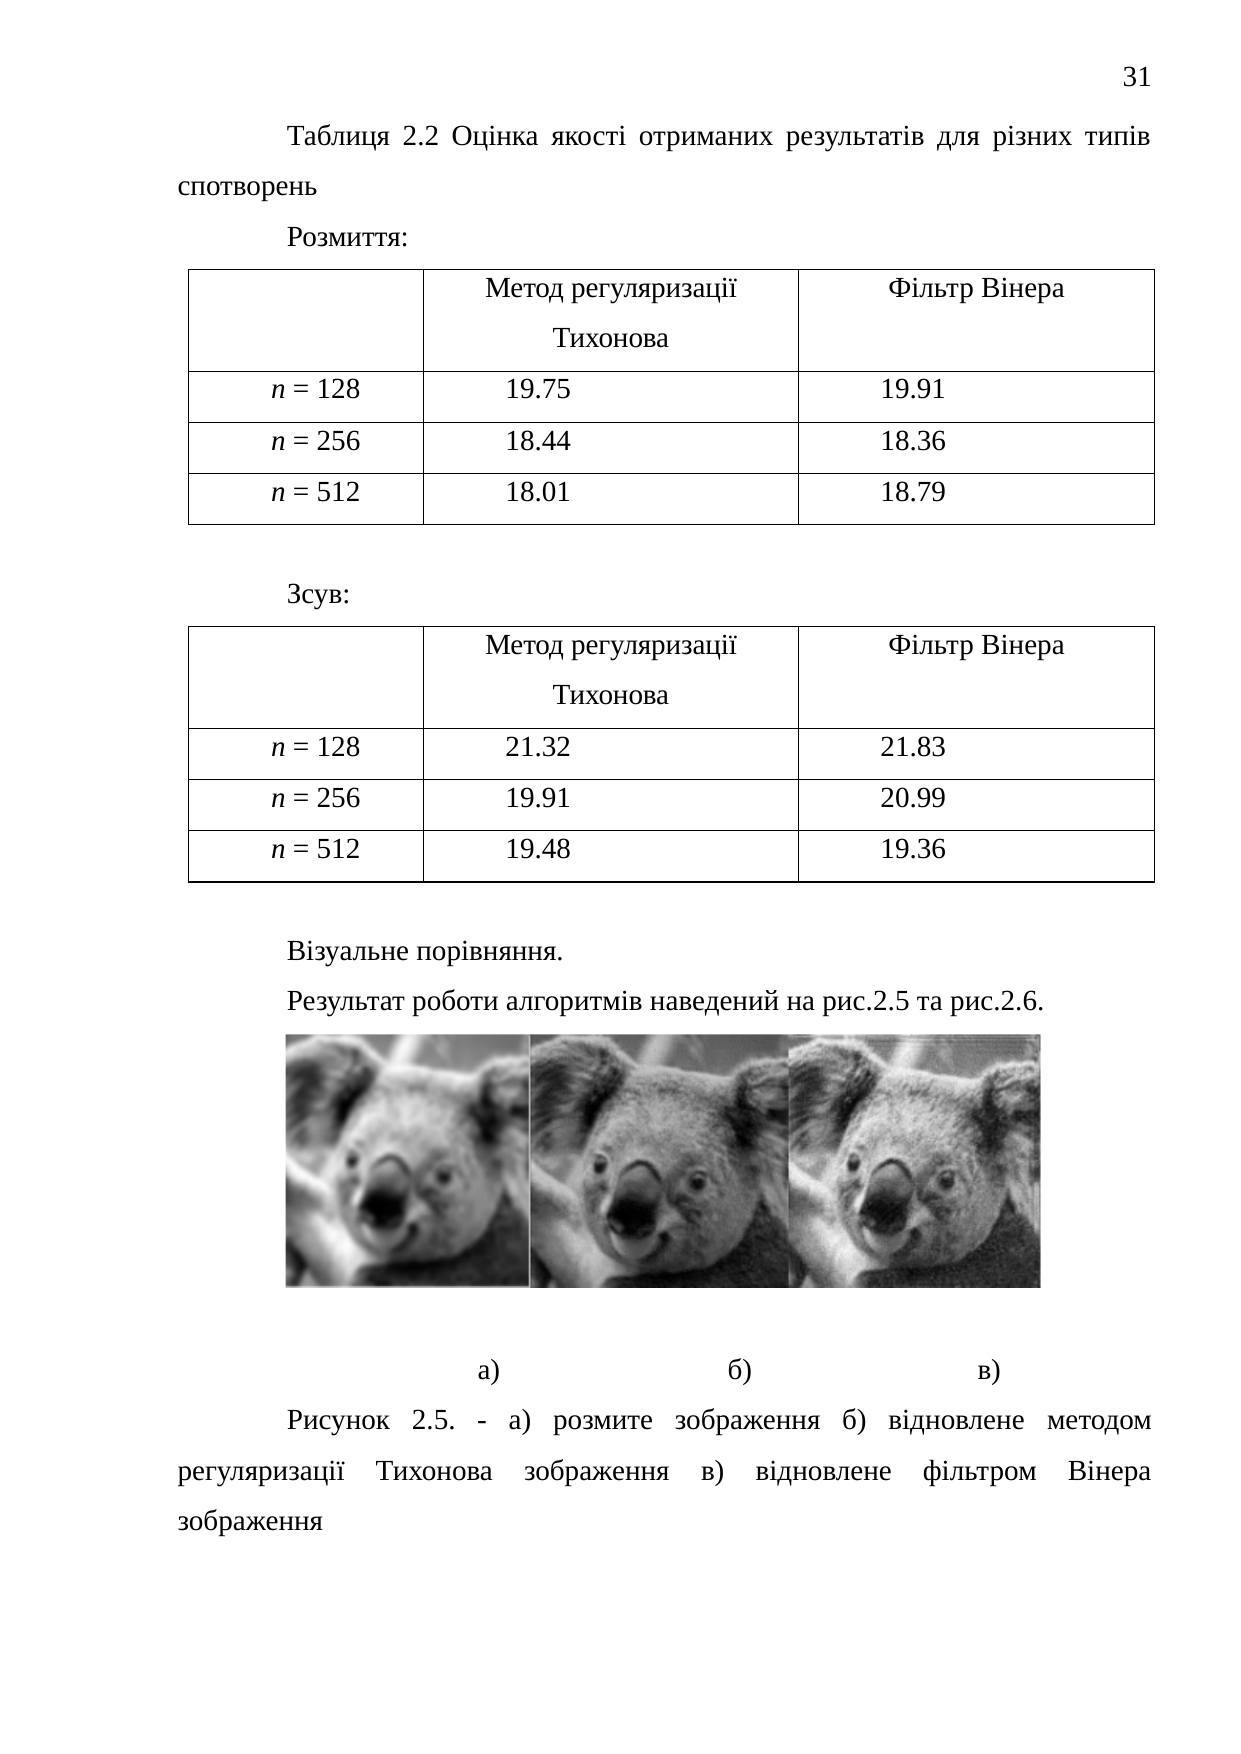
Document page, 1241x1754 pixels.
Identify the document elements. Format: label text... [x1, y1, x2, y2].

table_cell 18.44 [424, 423, 798, 473]
table_cell 18.01 [424, 474, 798, 524]
text Рисунок 2.5. - а) розмите зображення б) відновлене методом регуляризації Тихонова зображення в) відновлене фільтром Вінера зображення [177, 1402, 1152, 1536]
text Таблиця 2.2 Оцінка якості отриманих результатів для різних типів спотворень [177, 118, 1152, 202]
table_cell n = 128 [189, 729, 423, 779]
text Зсув: [177, 576, 1152, 609]
table_cell n = 512 [189, 474, 423, 524]
table_cell 21.83 [799, 729, 1154, 779]
table_cell 19.75 [424, 372, 798, 422]
table_cell n = 256 [189, 423, 423, 473]
table_cell 19.48 [424, 831, 798, 881]
table_header [189, 627, 423, 728]
table_cell n = 128 [189, 372, 423, 422]
text а) б) в) [177, 1352, 1152, 1386]
table_cell 19.36 [799, 831, 1154, 881]
table_header Фільтр Вінера [799, 270, 1154, 371]
text Розмиття: [177, 219, 1152, 252]
table_cell n = 512 [189, 831, 423, 881]
table_cell 19.91 [424, 780, 798, 830]
table_cell 18.79 [799, 474, 1154, 524]
table_cell 21.32 [424, 729, 798, 779]
table_cell n = 256 [189, 780, 423, 830]
text Візуальне порівняння. [177, 933, 1152, 966]
picture [285, 1033, 1044, 1288]
table_cell 18.36 [799, 423, 1154, 473]
table_header Фільтр Вінера [799, 627, 1154, 728]
table_cell 20.99 [799, 780, 1154, 830]
text Результат роботи алгоритмів наведений на рис.2.5 та рис.2.6. [177, 983, 1152, 1017]
table_cell 19.91 [799, 372, 1154, 422]
table_header [189, 270, 423, 371]
table_header Метод регуляризації Тихонова [424, 627, 798, 728]
table_header Метод регуляризації Тихонова [424, 270, 798, 371]
